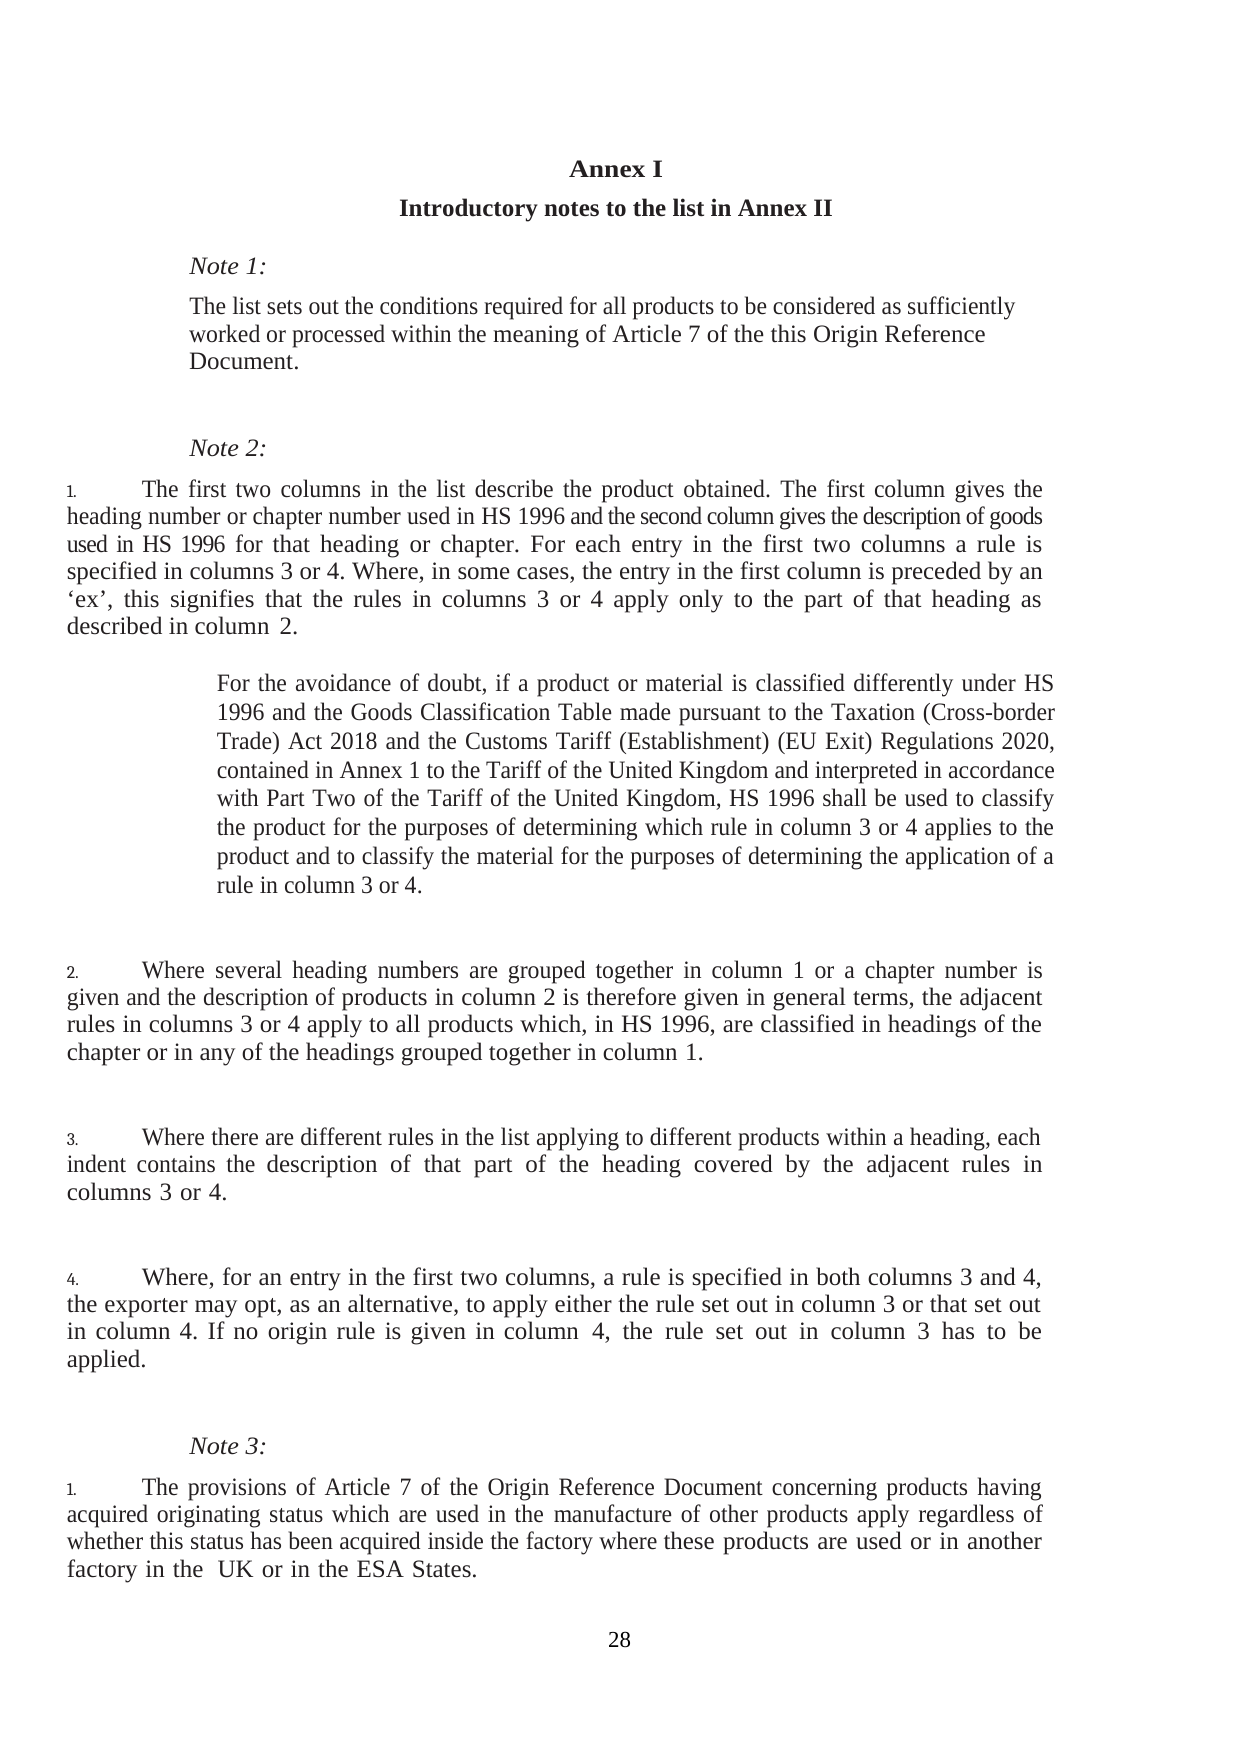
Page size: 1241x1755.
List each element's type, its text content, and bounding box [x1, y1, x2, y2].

text The list sets out the conditions required for all products to be considered as sufficiently worked or processed within the meaning of Article 7 of the this Origin Reference Document. [189, 293, 1063, 375]
list Where several heading numbers are grouped together in column 1 or a chapter number is given and the description of products in column 2 is therefore given in general terms, the adjacent rules in columns 3 or 4 apply to all products which, in HS 1996, are classified in headings of the chapter or in any of the headings grouped together in column 1. [67, 956, 1043, 1066]
text Annex I [177, 154, 1055, 182]
text Note 2: [189, 433, 1172, 462]
text Introductory notes to the list in Annex II [177, 193, 1055, 222]
list Where, for an entry in the first two columns, a rule is specified in both columns 3 and 4, the exporter may opt, as an alternative, to apply either the rule set out in column 3 or that set out in column 4. If no origin rule is given in column 4, the rule set out in column 3 has to be applied. [67, 1263, 1042, 1373]
text For the avoidance of doubt, if a product or material is classified differently under HS 1996 and the Goods Classification Table made pursuant to the Taxation (Cross-border Trade) Act 2018 and the Customs Tariff (Establishment) (EU Exit) Regulations 2020, contained in Annex 1 to the Tariff of the United Kingdom and interpreted in accordance with Part Two of the Tariff of the United Kingdom, HS 1996 shall be used to classify the product for the purposes of determining which rule in column 3 or 4 applies to the product and to classify the material for the purposes of determining the application of a rule in column 3 or 4. [217, 668, 1056, 898]
list The first two columns in the list describe the product obtained. The first column gives the heading number or chapter number used in HS 1996 and the second column gives the description of goods used in HS 1996 for that heading or chapter. For each entry in the first two columns a rule is specified in columns 3 or 4. Where, in some cases, the entry in the first column is preceded by an ‘ex’, this signifies that the rules in columns 3 or 4 apply only to the part of that heading as described in column 2. [67, 476, 1043, 640]
text Note 3: [189, 1431, 1172, 1460]
list Where there are different rules in the list applying to different products within a heading, each indent contains the description of that part of the heading covered by the adjacent rules in columns 3 or 4. [67, 1123, 1042, 1206]
text Note 1: [189, 251, 1172, 279]
list The provisions of Article 7 of the Origin Reference Document concerning products having acquired originating status which are used in the manufacture of other products apply regardless of whether this status has been acquired inside the factory where these products are used or in another factory in the UK or in the ESA States. [67, 1473, 1043, 1583]
